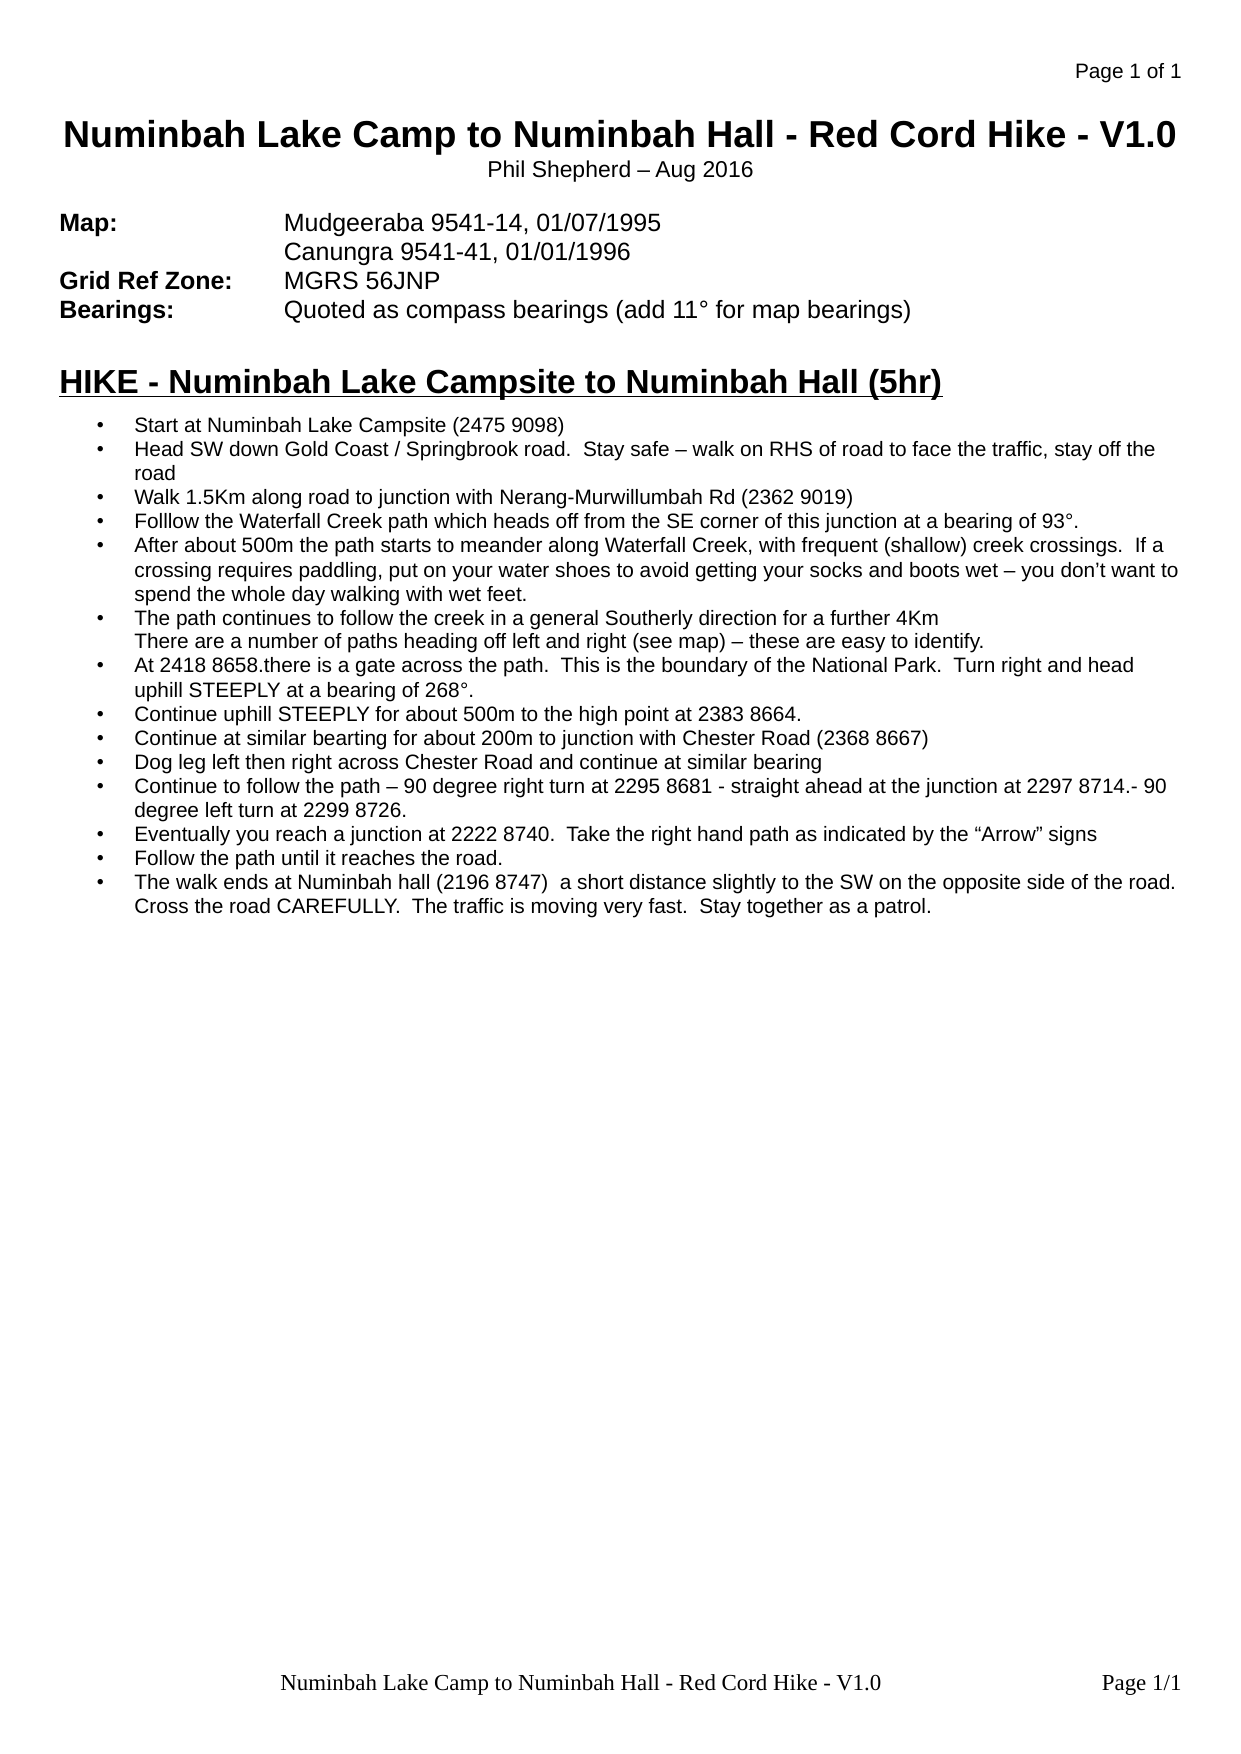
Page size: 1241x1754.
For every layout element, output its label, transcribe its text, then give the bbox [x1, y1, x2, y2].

list The path continues to follow the creek in a general Southerly direction for a further 4Km There are a number of paths heading off left and right (see map) – these are easy to identify. [97, 605, 1181, 653]
list Walk 1.5Km along road to junction with Nerang-Murwillumbah Rd (2362 9019) [97, 485, 1181, 509]
list The walk ends at Numinbah hall (2196 8747) a short distance slightly to the SW on the opposite side of the road. Cross the road CAREFULLY. The traffic is moving very fast. Stay together as a patrol. [97, 870, 1181, 918]
text Phil Shepherd – Aug 2016 [59, 156, 1181, 182]
list Continue uphill STEEPLY for about 500m to the high point at 2383 8664. [97, 701, 1181, 725]
list After about 500m the path starts to meander along Waterfall Creek, with frequent (shallow) creek crossings. If a crossing requires paddling, put on your water shoes to avoid getting your socks and boots wet – you don’t want to spend the whole day walking with wet feet. [97, 533, 1181, 605]
list Folllow the Waterfall Creek path which heads off from the SE corner of this junction at a bearing of 93°. [97, 509, 1181, 533]
list Head SW down Gold Coast / Springbrook road. Stay safe – walk on RHS of road to face the traffic, stay off the road [97, 437, 1181, 485]
list Eventually you reach a junction at 2222 8740. Take the right hand path as indicated by the “Arrow” signs [97, 822, 1181, 846]
list Continue to follow the path – 90 degree right turn at 2295 8681 - straight ahead at the junction at 2297 8714.- 90 degree left turn at 2299 8726. [97, 773, 1181, 822]
subtitle Numinbah Lake Camp to Numinbah Hall - Red Cord Hike - V1.0 [59, 112, 1181, 156]
text Grid Ref Zone: MGRS 56JNP [59, 266, 1181, 294]
list Dog leg left then right across Chester Road and continue at similar bearing [97, 749, 1181, 773]
list Start at Numinbah Lake Campsite (2475 9098) [97, 413, 1181, 437]
list Follow the path until it reaches the road. [97, 846, 1181, 870]
text HIKE - Numinbah Lake Campsite to Numinbah Hall (5hr) [59, 362, 1181, 401]
list At 2418 8658.there is a gate across the path. This is the boundary of the National Park. Turn right and head uphill STEEPLY at a bearing of 268°. [97, 653, 1181, 701]
text Bearings: Quoted as compass bearings (add 11° for map bearings) [59, 294, 1181, 323]
text Map: Mudgeeraba 9541-14, 01/07/1995 Canungra 9541-41, 01/01/1996 [59, 208, 1181, 266]
list Continue at similar bearting for about 200m to junction with Chester Road (2368 8667) [97, 725, 1181, 749]
